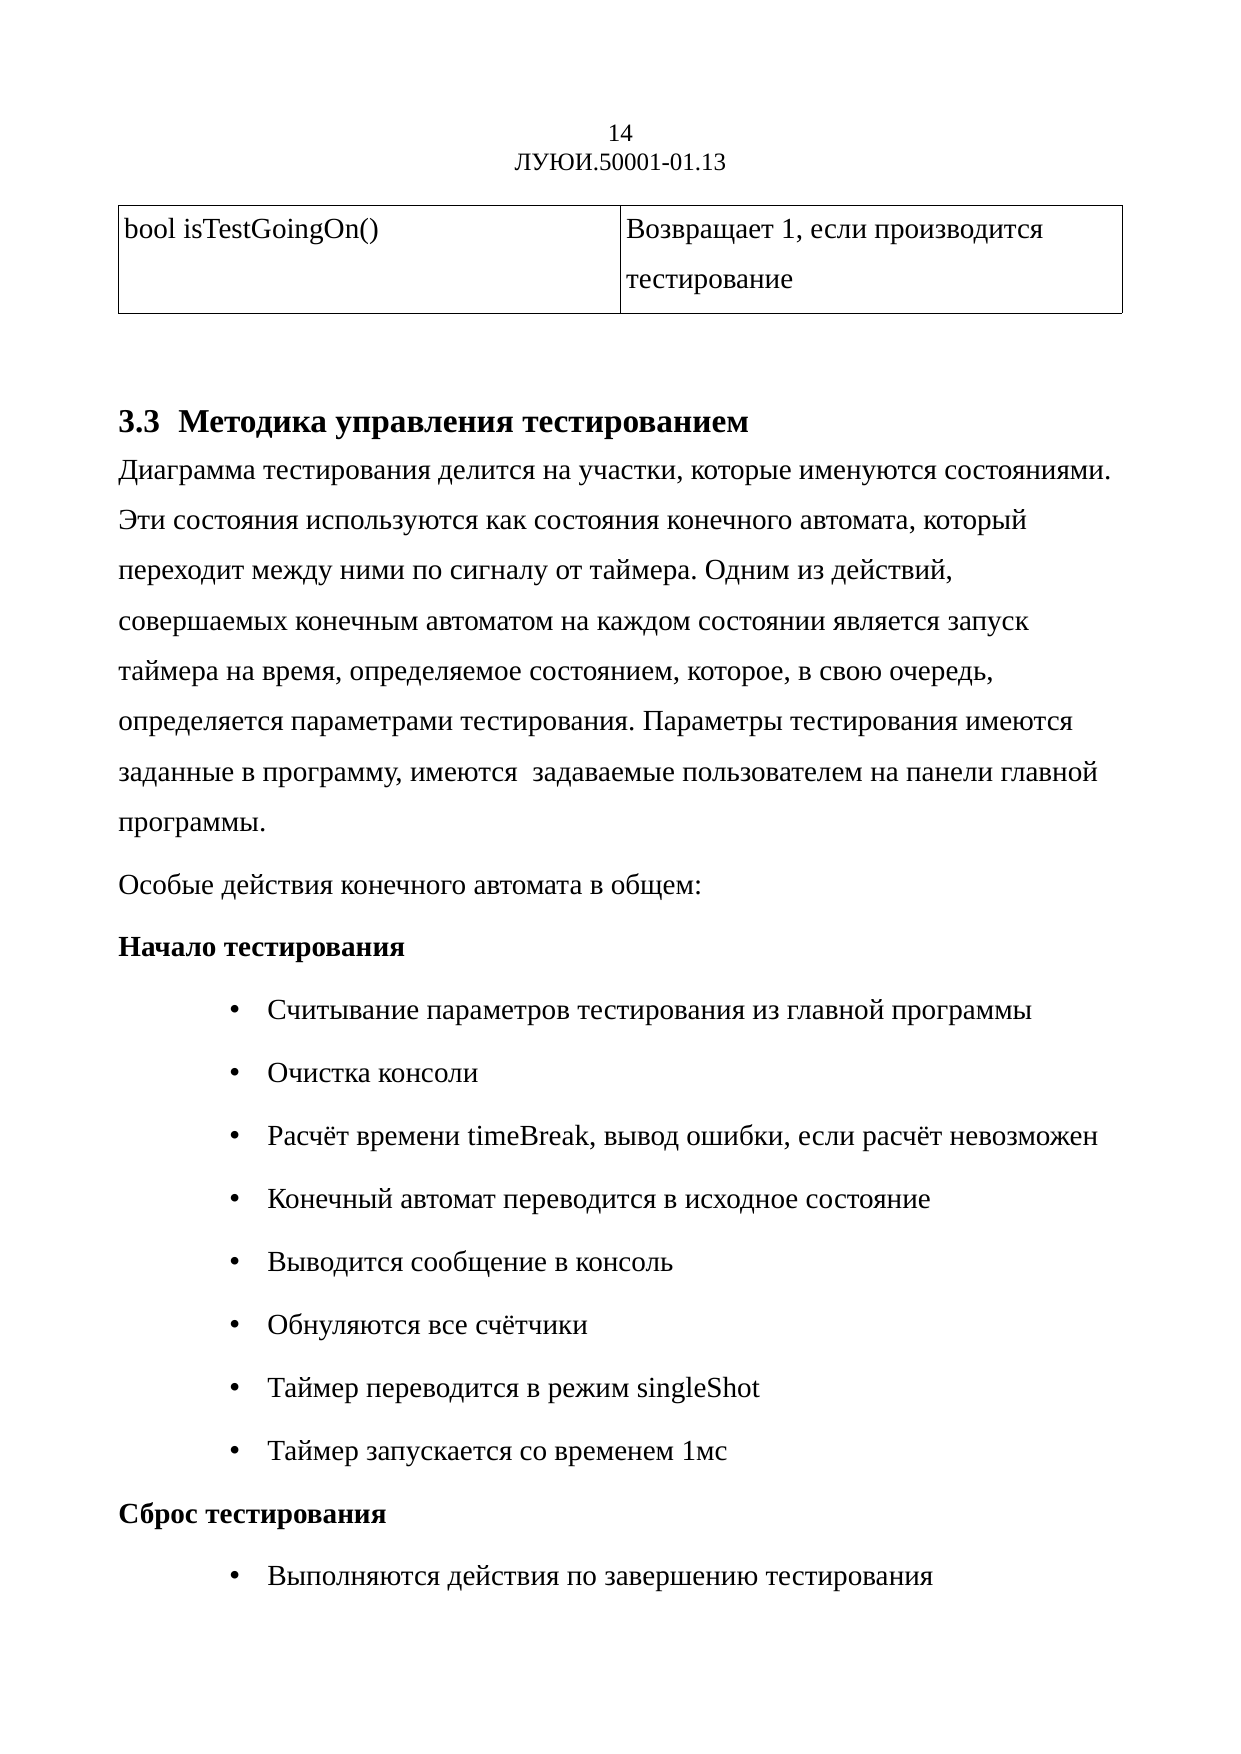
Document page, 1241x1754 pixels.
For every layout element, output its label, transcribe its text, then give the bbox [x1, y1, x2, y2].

subtitle Методика управления тестированием [118, 401, 1122, 439]
list Таймер запускается со временем 1мс [229, 1433, 1122, 1466]
text Диаграмма тестирования делится на участки, которые именуются состояниями. Эти состояния используются как состояния конечного автомата, который переходит между ними по сигналу от таймера. Одним из действий, совершаемых конечным автоматом на каждом состоянии является запуск таймера на время, определяемое состоянием, которое, в свою очередь, определяется параметрами тестирования. Параметры тестирования имеются заданные в программу, имеются задаваемые пользователем на панели главной программы. [118, 452, 1122, 837]
text Особые действия конечного автомата в общем: [118, 867, 1122, 900]
table_cell bool isTestGoingOn() [119, 206, 620, 313]
list Расчёт времени timeBreak, вывод ошибки, если расчёт невозможен [229, 1118, 1122, 1152]
table_cell Возвращает 1, если производится тестирование [621, 206, 1122, 313]
list Обнуляются все счётчики [229, 1307, 1122, 1341]
list Очистка консоли [229, 1055, 1122, 1089]
list Выполняются действия по завершению тестирования [229, 1558, 1122, 1592]
text Сброс тестирования [118, 1496, 1122, 1529]
list Выводится сообщение в консоль [229, 1244, 1122, 1278]
list Считывание параметров тестирования из главной программы [229, 992, 1122, 1026]
text Начало тестирования [118, 929, 1122, 963]
list Конечный автомат переводится в исходное состояние [229, 1181, 1122, 1215]
list Таймер переводится в режим singleShot [229, 1370, 1122, 1403]
